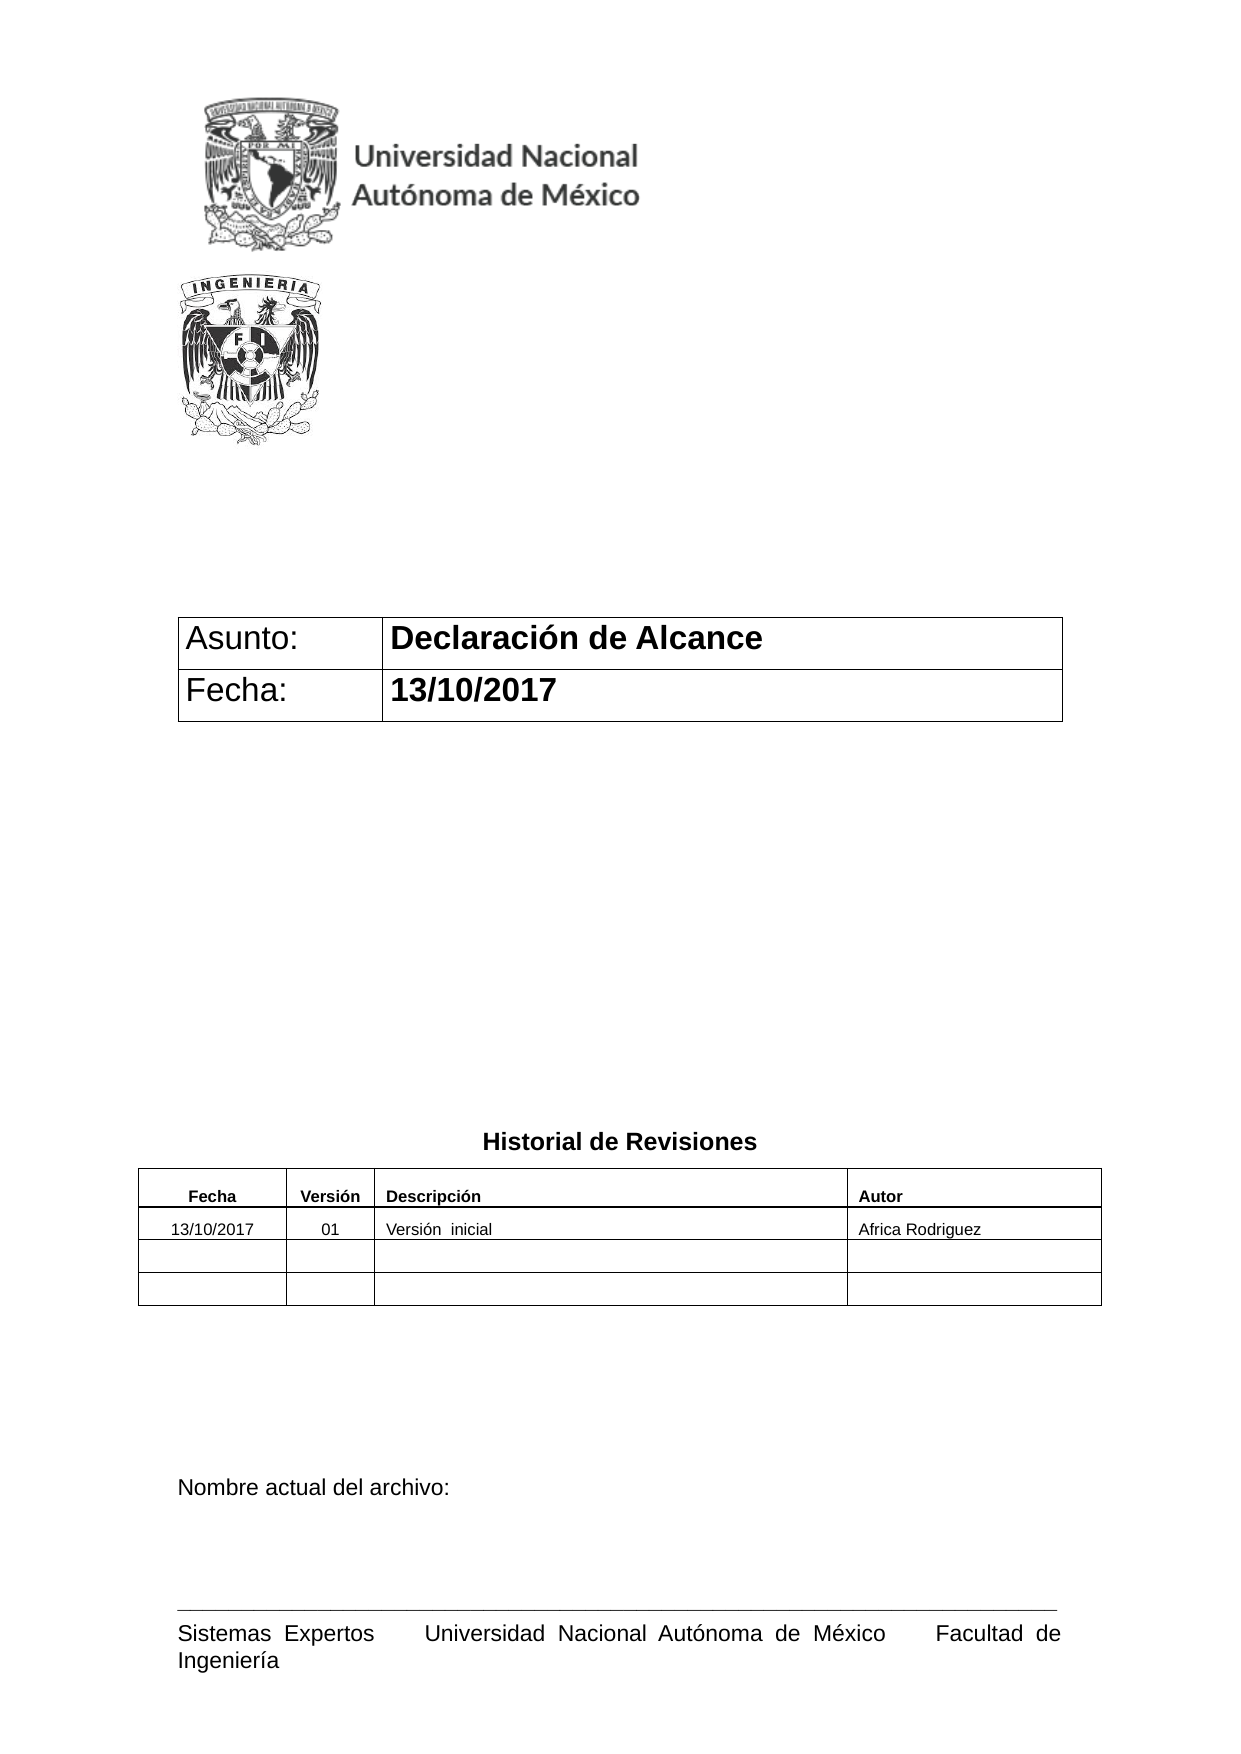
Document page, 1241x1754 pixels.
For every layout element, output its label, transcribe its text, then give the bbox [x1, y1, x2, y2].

table_header Autor [848, 1169, 1101, 1206]
table_cell [375, 1240, 847, 1272]
table_header Versión [287, 1169, 374, 1206]
subtitle Historial de Revisiones [177, 1127, 1063, 1155]
table_cell 13/10/2017 [139, 1208, 286, 1239]
table_cell [848, 1240, 1101, 1272]
table_cell [139, 1240, 286, 1272]
table_header Fecha [139, 1169, 286, 1206]
table_cell 13/10/2017 [383, 670, 1062, 721]
table_cell [287, 1240, 374, 1272]
table_header Descripción [375, 1169, 847, 1206]
text Nombre actual del archivo: [177, 1473, 1063, 1500]
table_cell [848, 1273, 1101, 1304]
table_cell Fecha: [179, 670, 382, 721]
table_header Asunto: [179, 618, 382, 669]
table_cell Africa Rodriguez [848, 1208, 1101, 1239]
table_header Declaración de Alcance [383, 618, 1062, 669]
table_cell 01 [287, 1208, 374, 1239]
table_cell [287, 1273, 374, 1304]
table_cell Versión inicial [375, 1208, 847, 1239]
table_cell [375, 1273, 847, 1304]
table_cell [139, 1273, 286, 1304]
